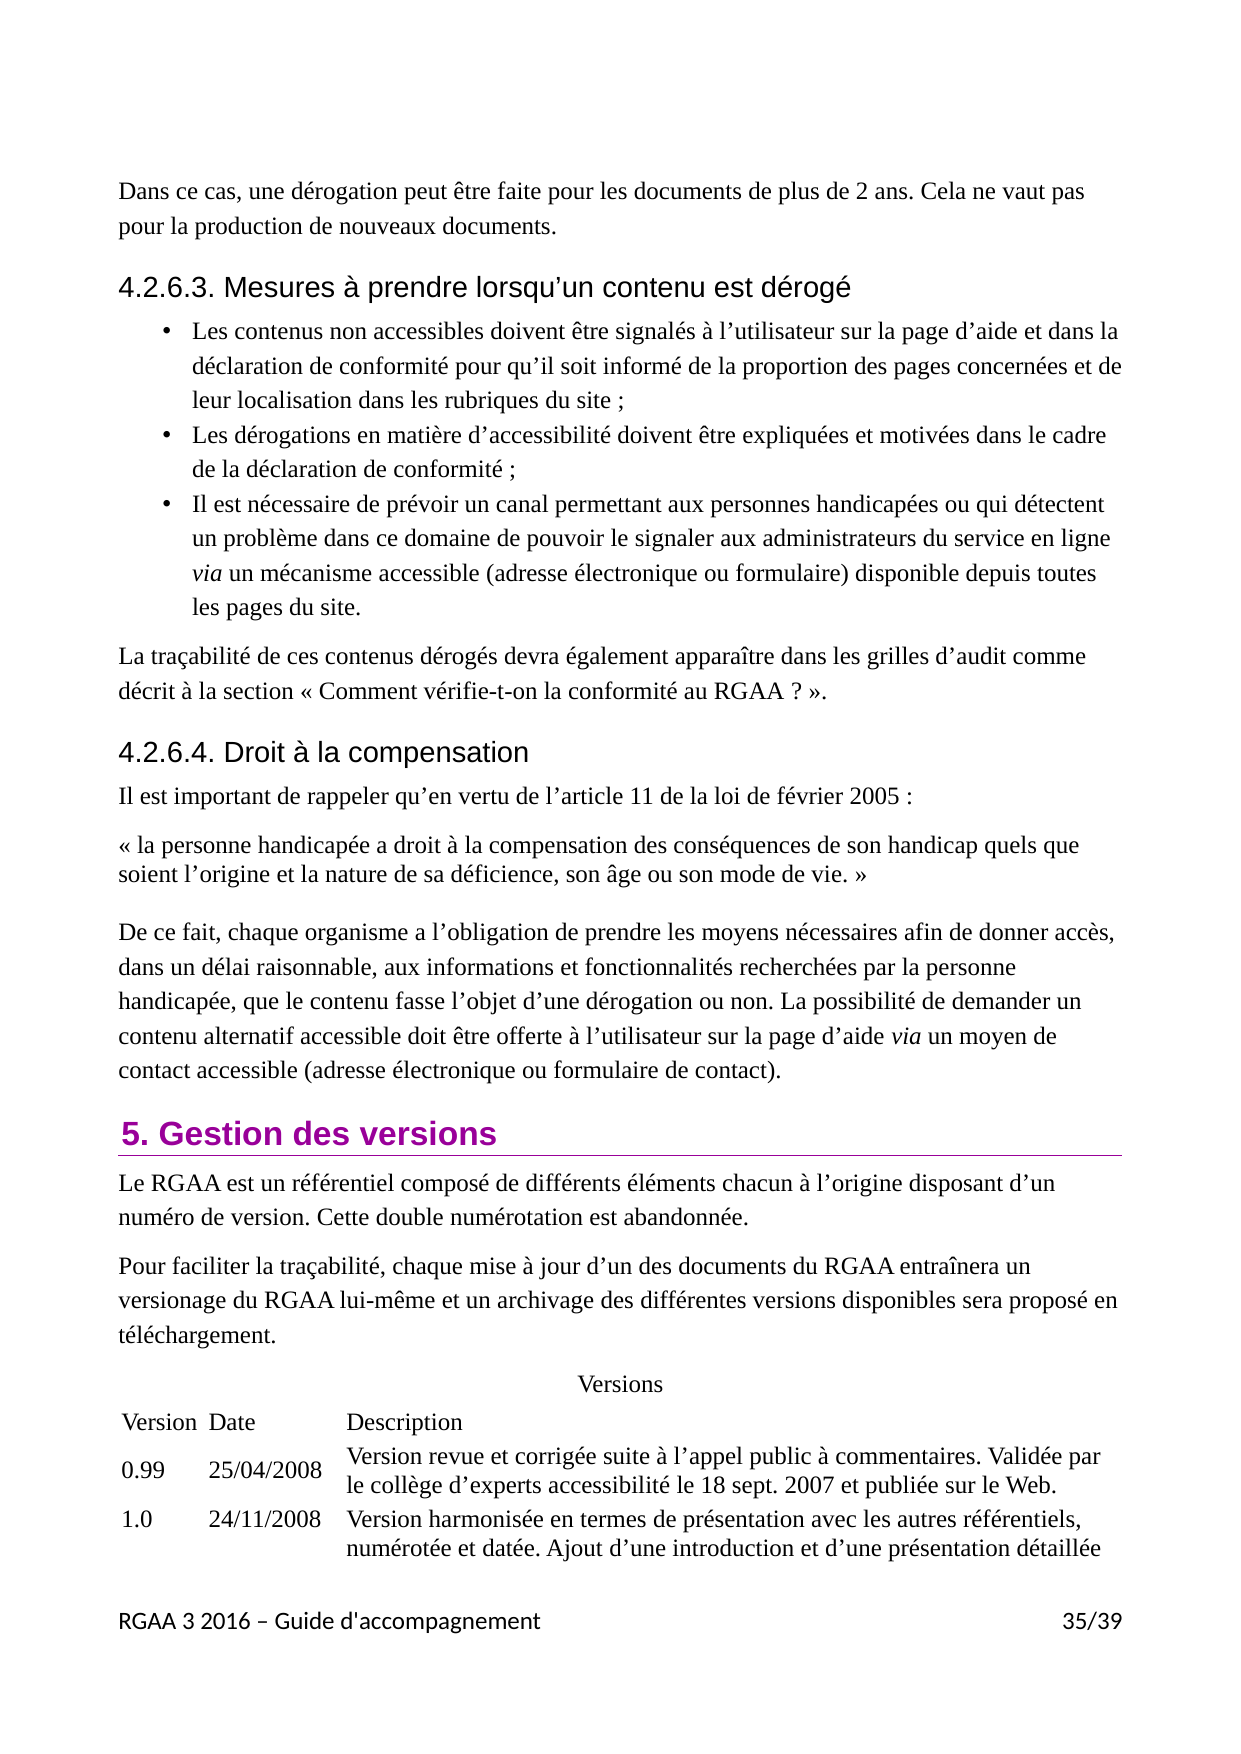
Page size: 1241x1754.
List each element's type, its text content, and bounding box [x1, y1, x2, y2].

text De ce fait, chaque organisme a l’obligation de prendre les moyens nécessaires afin de donner accès, dans un délai raisonnable, aux informations et fonctionnalités recherchées par la personne handicapée, que le contenu fasse l’objet d’une dérogation ou non. La possibilité de demander un contenu alternatif accessible doit être offerte à l’utilisateur sur la page d’aide via un moyen de contact accessible (adresse électronique ou formulaire de contact). [118, 917, 1122, 1084]
list Les dérogations en matière d’accessibilité doivent être expliquées et motivées dans le cadre de la déclaration de conformité ; [162, 420, 1122, 483]
subtitle 5. Gestion des versions [118, 1111, 1122, 1155]
text La traçabilité de ces contenus dérogés devra également apparaître dans les grilles d’audit comme décrit à la section « Comment vérifie-t-on la conformité au RGAA ? ». [118, 641, 1122, 704]
table_header Version [118, 1404, 205, 1438]
text Dans ce cas, une dérogation peut être faite pour les documents de plus de 2 ans. Cela ne vaut pas pour la production de nouveaux documents. [118, 176, 1122, 239]
list Les contenus non accessibles doivent être signalés à l’utilisateur sur la page d’aide et dans la déclaration de conformité pour qu’il soit informé de la proportion des pages concernées et de leur localisation dans les rubriques du site ; [162, 316, 1122, 414]
table_cell 25/04/2008 [205, 1438, 343, 1502]
text Il est important de rappeler qu’en vertu de l’article 11 de la loi de février 2005 : [118, 781, 1122, 810]
subtitle 4.2.6.3. Mesures à prendre lorsqu’un contenu est dérogé [118, 270, 1122, 304]
text « la personne handicapée a droit à la compensation des conséquences de son handicap quels que soient l’origine et la nature de sa déficience, son âge ou son mode de vie. » [118, 830, 1122, 888]
table_cell Version harmonisée en termes de présentation avec les autres référentiels, numérotée et datée. Ajout d’une introduction et d’une présentation détaillée [343, 1502, 1122, 1565]
table_cell 24/11/2008 [205, 1502, 343, 1565]
subtitle 4.2.6.4. Droit à la compensation [118, 735, 1122, 769]
table_cell 0.99 [118, 1438, 205, 1502]
table_cell Version revue et corrigée suite à l’appel public à commentaires. Validée par le collège d’experts accessibilité le 18 sept. 2007 et publiée sur le Web. [343, 1438, 1122, 1502]
text Pour faciliter la traçabilité, chaque mise à jour d’un des documents du RGAA entraînera un versionage du RGAA lui-même et un archivage des différentes versions disponibles sera proposé en téléchargement. [118, 1251, 1122, 1349]
table_header Description [343, 1404, 1122, 1438]
text Le RGAA est un référentiel composé de différents éléments chacun à l’origine disposant d’un numéro de version. Cette double numérotation est abandonnée. [118, 1168, 1122, 1231]
table_cell 1.0 [118, 1502, 205, 1565]
list Il est nécessaire de prévoir un canal permettant aux personnes handicapées ou qui détectent un problème dans ce domaine de pouvoir le signaler aux administrateurs du service en ligne via un mécanisme accessible (adresse électronique ou formulaire) disponible depuis toutes les pages du site. [162, 489, 1122, 621]
table_header Date [205, 1404, 343, 1438]
text Versions [118, 1369, 1122, 1398]
